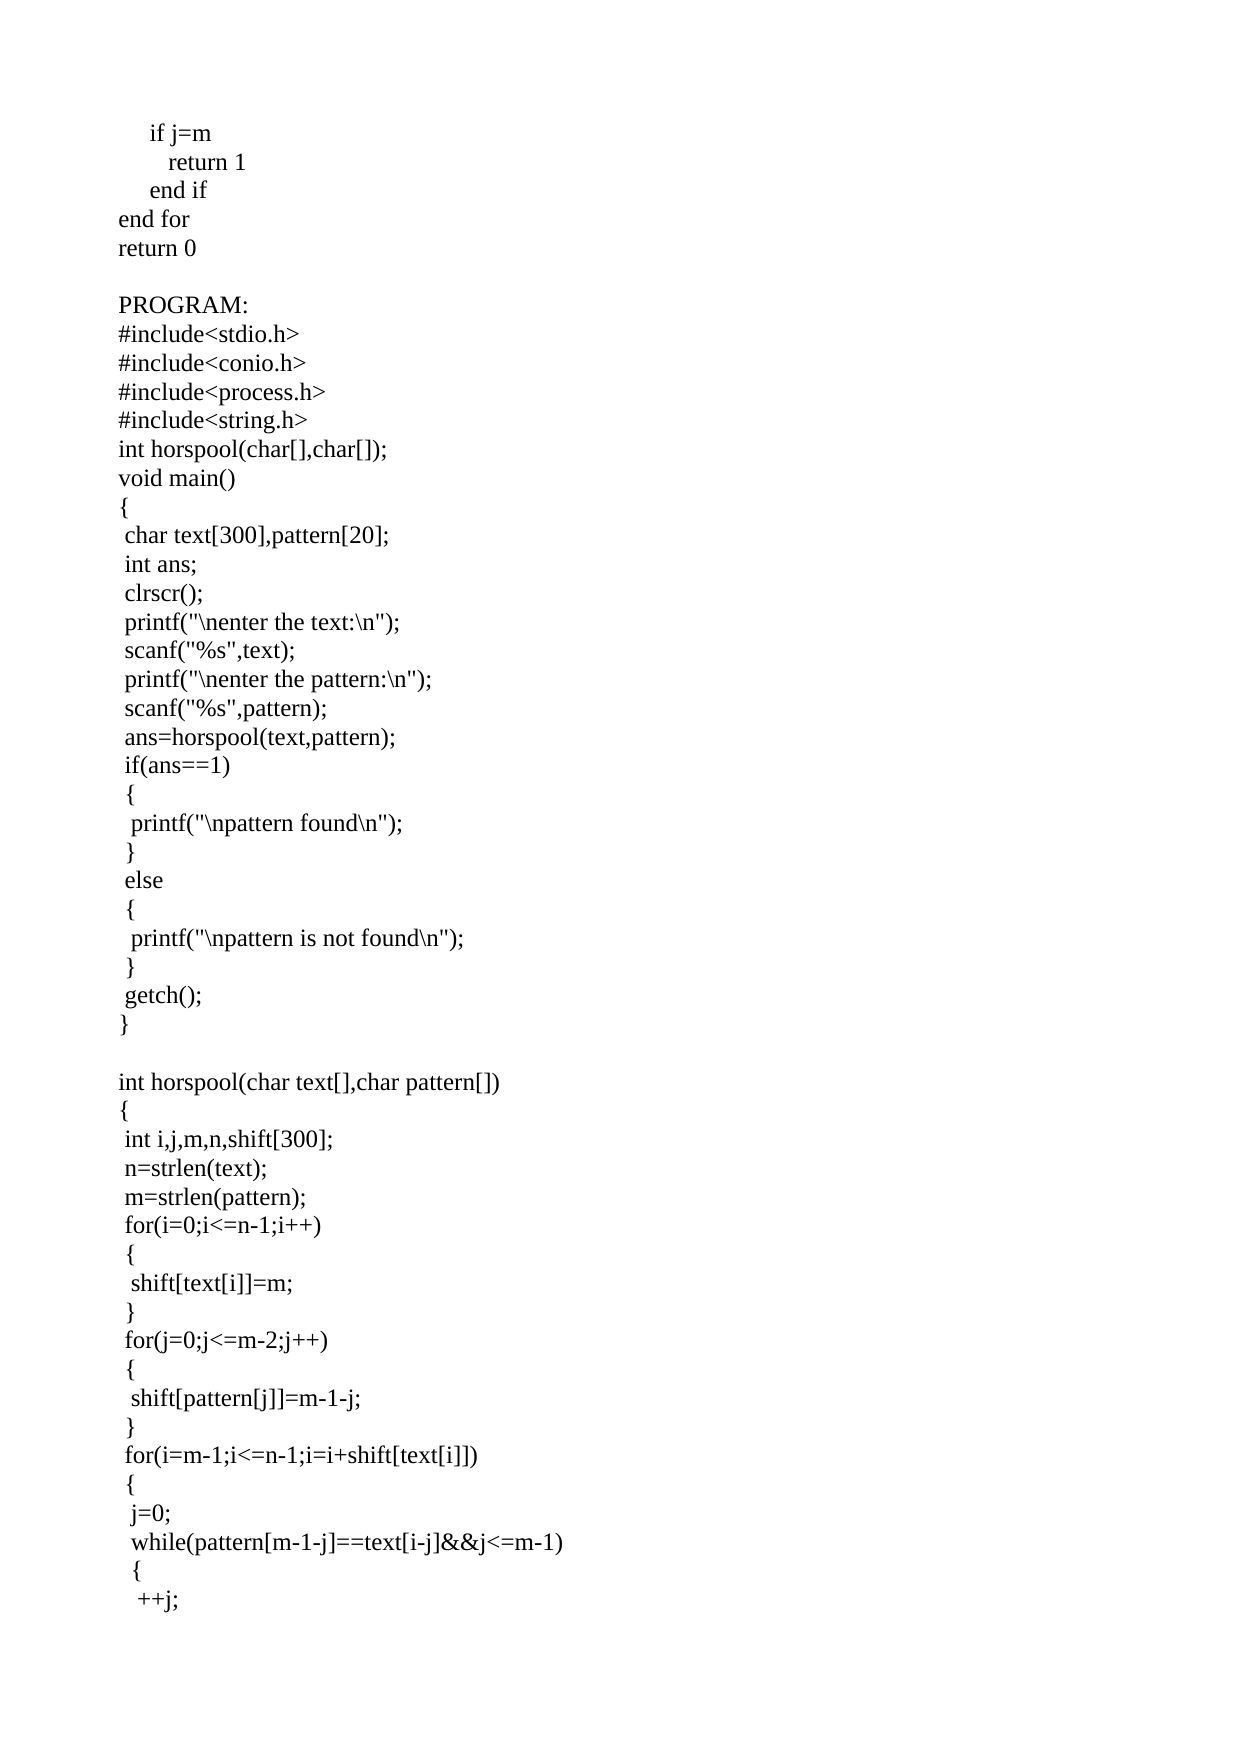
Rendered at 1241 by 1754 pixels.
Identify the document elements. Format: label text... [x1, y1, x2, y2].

text end for [118, 204, 1122, 233]
text ++j; [118, 1584, 1122, 1613]
text shift[pattern[j]]=m-1-j; [118, 1383, 1122, 1412]
text int horspool(char text[],char pattern[]) [118, 1067, 1122, 1096]
text { [118, 1354, 1122, 1383]
text if(ans==1) [118, 751, 1122, 779]
text } [118, 1412, 1122, 1441]
text printf("\nenter the text:\n"); [118, 607, 1122, 636]
text for(j=0;j<=m-2;j++) [118, 1326, 1122, 1354]
text end if [118, 176, 1122, 204]
text int ans; [118, 549, 1122, 578]
text shift[text[i]]=m; [118, 1268, 1122, 1297]
text { [118, 894, 1122, 923]
text { [118, 779, 1122, 808]
text else [118, 866, 1122, 894]
text for(i=0;i<=n-1;i++) [118, 1211, 1122, 1239]
text void main() [118, 463, 1122, 492]
text j=0; [118, 1498, 1122, 1527]
text printf("\nenter the pattern:\n"); [118, 664, 1122, 693]
text } [118, 952, 1122, 981]
text } [118, 1297, 1122, 1326]
text { [118, 1096, 1122, 1124]
text printf("\npattern is not found\n"); [118, 923, 1122, 952]
text { [118, 1556, 1122, 1584]
text #include<process.h> [118, 377, 1122, 406]
text #include<string.h> [118, 406, 1122, 434]
text char text[300],pattern[20]; [118, 521, 1122, 549]
text clrscr(); [118, 578, 1122, 607]
text scanf("%s",pattern); [118, 693, 1122, 722]
text getch(); [118, 981, 1122, 1009]
text m=strlen(pattern); [118, 1182, 1122, 1211]
text printf("\npattern found\n"); [118, 808, 1122, 837]
text int horspool(char[],char[]); [118, 434, 1122, 463]
text scanf("%s",text); [118, 636, 1122, 664]
text PROGRAM: [118, 291, 1122, 319]
text return 1 [118, 147, 1122, 176]
text return 0 [118, 233, 1122, 262]
text int i,j,m,n,shift[300]; [118, 1124, 1122, 1153]
text n=strlen(text); [118, 1153, 1122, 1182]
text } [118, 837, 1122, 866]
text ans=horspool(text,pattern); [118, 722, 1122, 751]
text for(i=m-1;i<=n-1;i=i+shift[text[i]]) [118, 1441, 1122, 1469]
text if j=m [118, 118, 1122, 147]
text } [118, 1009, 1122, 1038]
text while(pattern[m-1-j]==text[i-j]&&j<=m-1) [118, 1527, 1122, 1556]
text #include<stdio.h> [118, 319, 1122, 348]
text { [118, 492, 1122, 521]
text { [118, 1469, 1122, 1498]
text { [118, 1239, 1122, 1268]
text #include<conio.h> [118, 348, 1122, 377]
